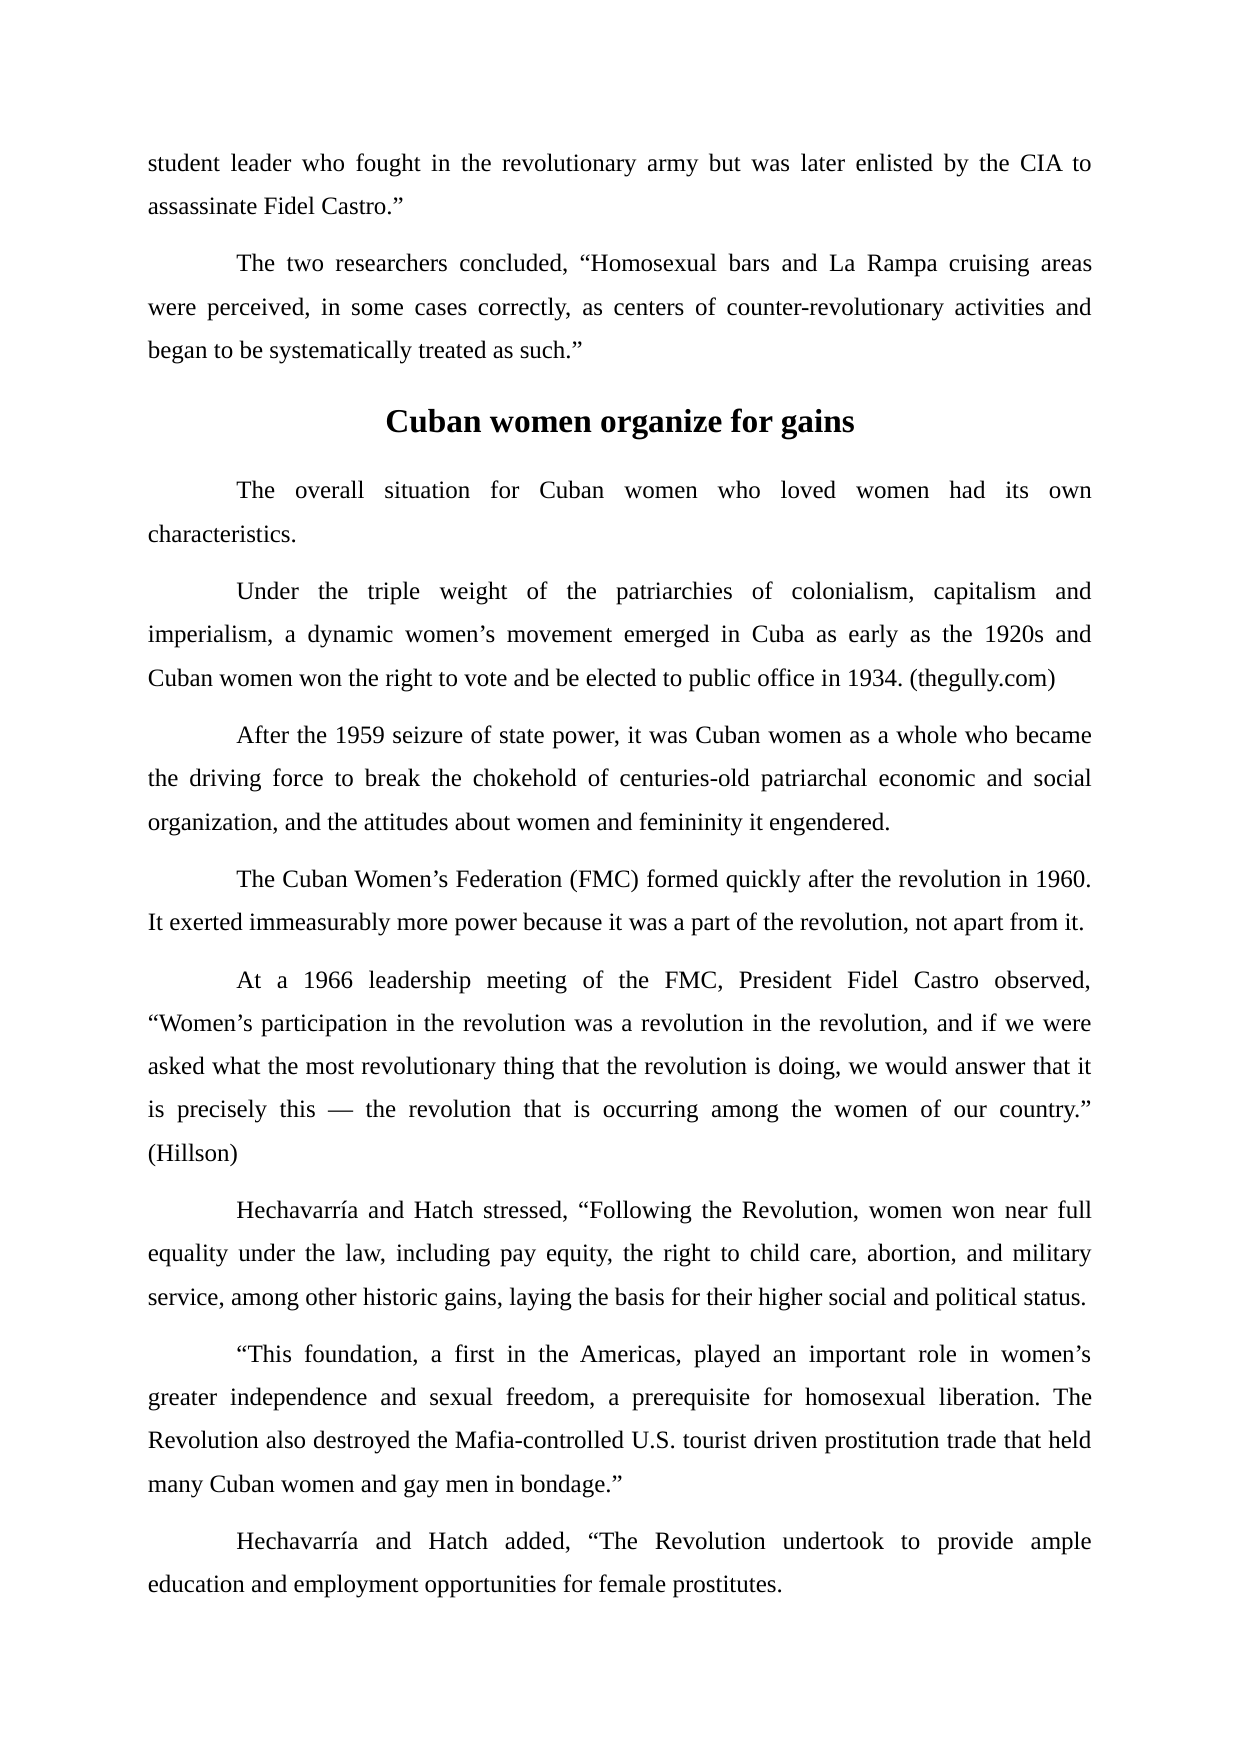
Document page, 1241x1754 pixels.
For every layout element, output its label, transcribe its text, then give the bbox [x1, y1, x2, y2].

text “This foundation, a first in the Americas, played an important role in women’s greater independence and sexual freedom, a prerequisite for homosexual liberation. The Revolution also destroyed the Mafia-controlled U.S. tourist driven prostitution trade that held many Cuban women and gay men in bondage.” [148, 1339, 1093, 1497]
text The two researchers concluded, “Homosexual bars and La Rampa cruising areas were perceived, in some cases correctly, as centers of counter-revolutionary activities and began to be systematically treated as such.” [148, 248, 1093, 363]
text The overall situation for Cuban women who loved women had its own characteristics. [148, 476, 1093, 547]
text Under the triple weight of the patriarchies of colonialism, capitalism and imperialism, a dynamic women’s movement emerged in Cuba as early as the 1920s and Cuban women won the right to vote and be elected to public office in 1934. (thegully.com) [148, 576, 1093, 691]
text student leader who fought in the revolutionary army but was later enlisted by the CIA to assassinate Fidel Castro.” [148, 148, 1093, 219]
text The Cuban Women’s Federation (FMC) formed quickly after the revolution in 1960. It exerted immeasurably more power because it was a part of the revolution, not apart from it. [148, 864, 1093, 936]
text After the 1959 seizure of state power, it was Cuban women as a whole who became the driving force to break the chokehold of centuries-old patriarchal economic and social organization, and the attitudes about women and femininity it engendered. [148, 720, 1093, 835]
text Hechavarría and Hatch stressed, “Following the Revolution, women won near full equality under the law, including pay equity, the right to child care, abortion, and military service, among other historic gains, laying the basis for their higher social and political status. [148, 1195, 1093, 1310]
text Hechavarría and Hatch added, “The Revolution undertook to provide ample education and employment opportunities for female prostitutes. [148, 1526, 1093, 1598]
text At a 1966 leadership meeting of the FMC, President Fidel Castro observed, “Women’s participation in the revolution was a revolution in the revolution, and if we were asked what the most revolutionary thing that the revolution is doing, we would answer that it is precisely this — the revolution that is occurring among the women of our country.” (Hillson) [148, 965, 1093, 1166]
subtitle Cuban women organize for gains [148, 401, 1093, 439]
